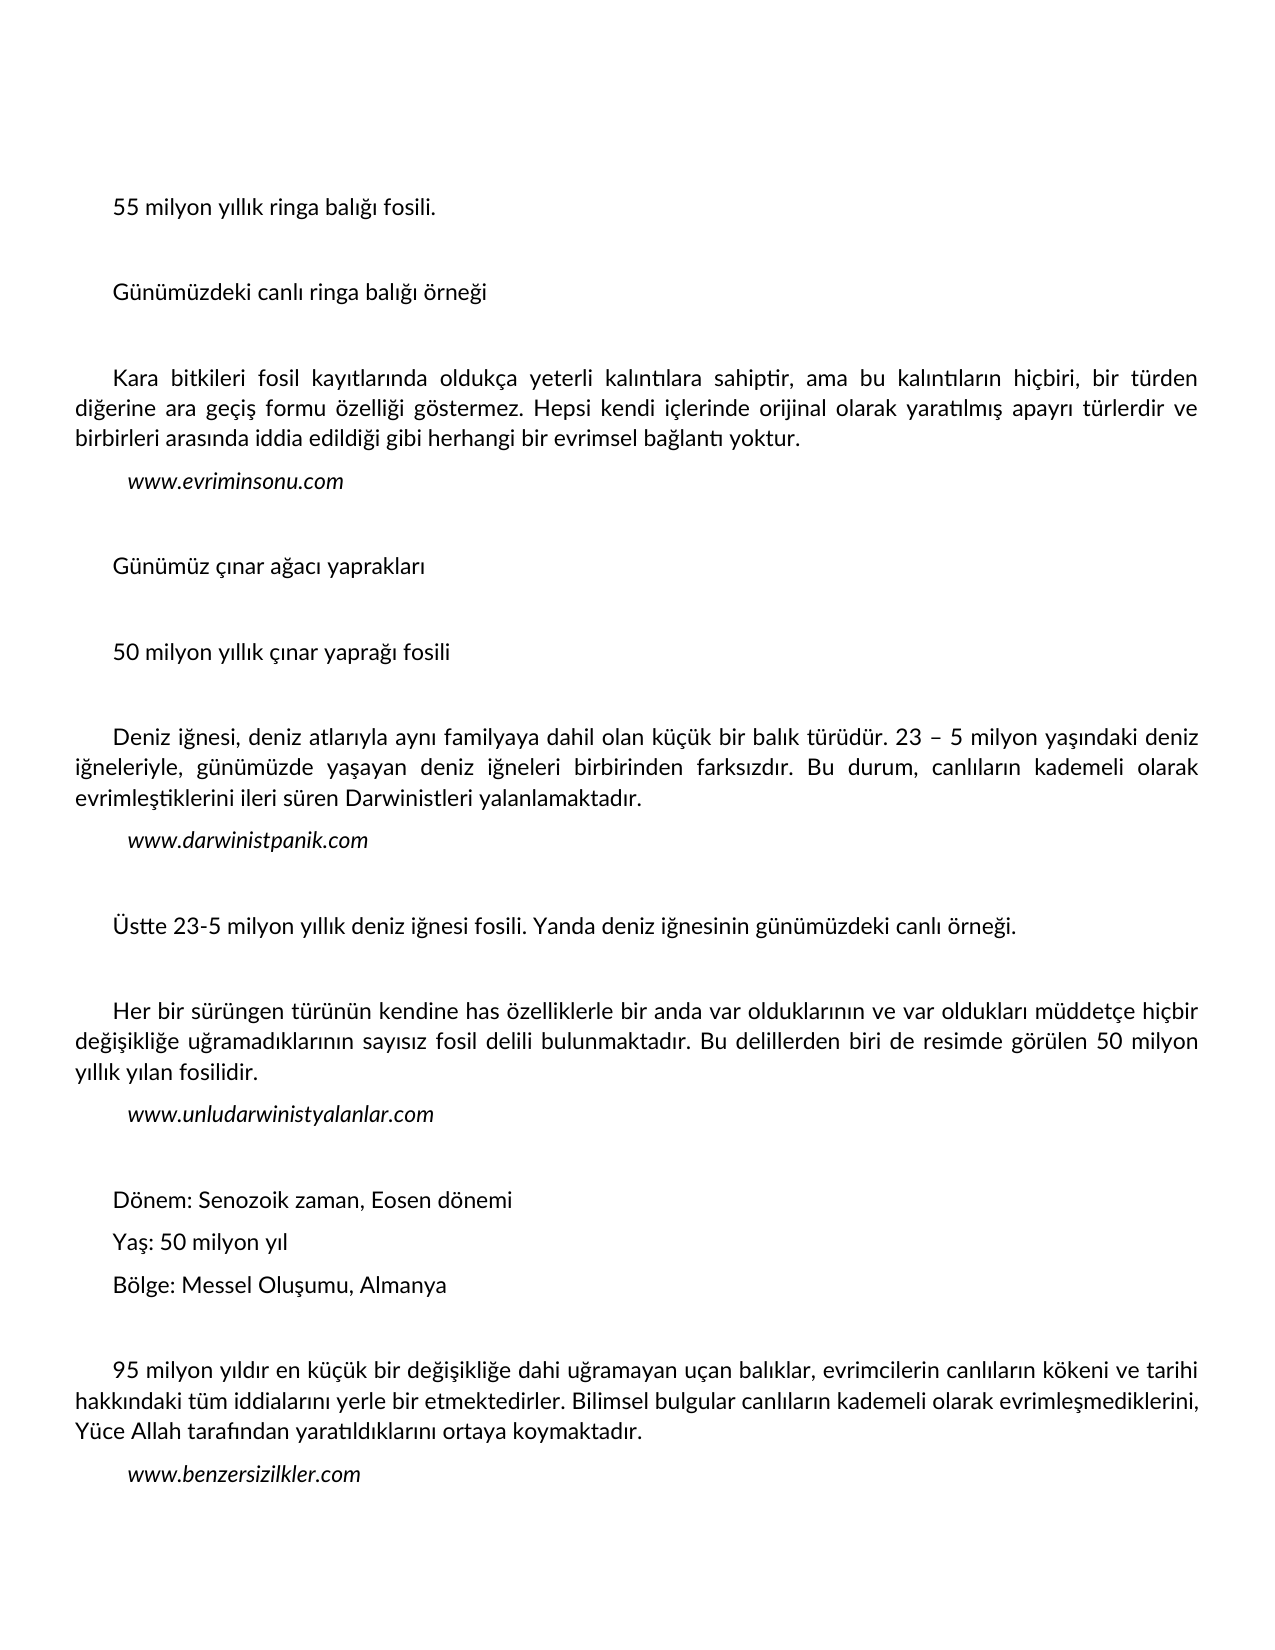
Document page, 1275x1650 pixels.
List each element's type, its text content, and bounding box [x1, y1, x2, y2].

text Kara bitkileri fosil kayıtlarında oldukça yeterli kalıntılara sahiptir, ama bu kalıntıların hiçbiri, bir türden diğerine ara geçiş formu özelliği göstermez. Hepsi kendi içlerinde orijinal olarak yaratılmış apayrı türlerdir ve birbirleri arasında iddia edildiği gibi herhangi bir evrimsel bağlantı yoktur. [75, 363, 1200, 451]
text 55 milyon yıllık ringa balığı fosili. [75, 193, 1200, 220]
text Dönem: Senozoik zaman, Eosen dönemi [75, 1185, 1200, 1213]
text www.darwinistpanik.com [127, 826, 1177, 853]
text Bölge: Messel Oluşumu, Almanya [75, 1271, 1200, 1298]
text Yaş: 50 milyon yıl [75, 1228, 1200, 1256]
text Üstte 23-5 milyon yıllık deniz iğnesi fosili. Yanda deniz iğnesinin günümüzdeki canlı örneği. [75, 911, 1200, 939]
text www.evriminsonu.com [127, 467, 1177, 494]
text Günümüz çınar ağacı yaprakları [75, 552, 1200, 579]
text www.unludarwinistyalanlar.com [127, 1100, 1177, 1127]
text Deniz iğnesi, deniz atlarıyla aynı familyaya dahil olan küçük bir balık türüdür. 23 – 5 milyon yaşındaki deniz iğneleriyle, günümüzde yaşayan deniz iğneleri birbirinden farksızdır. Bu durum, canlıların kademeli olarak evrimleştiklerini ileri süren Darwinistleri yalanlamaktadır. [75, 723, 1200, 811]
text Her bir sürüngen türünün kendine has özelliklerle bir anda var olduklarının ve var oldukları müddetçe hiçbir değişikliğe uğramadıklarının sayısız fosil delili bulunmaktadır. Bu delillerden biri de resimde görülen 50 milyon yıllık yılan fosilidir. [75, 997, 1200, 1085]
text Günümüzdeki canlı ringa balığı örneği [75, 278, 1200, 306]
text 95 milyon yıldır en küçük bir değişikliğe dahi uğramayan uçan balıklar, evrimcilerin canlıların kökeni ve tarihi hakkındaki tüm iddialarını yerle bir etmektedirler. Bilimsel bulgular canlıların kademeli olarak evrimleşmediklerini, Yüce Allah tarafından yaratıldıklarını ortaya koymaktadır. [75, 1356, 1200, 1444]
text www.benzersizilkler.com [127, 1459, 1177, 1487]
text 50 milyon yıllık çınar yaprağı fosili [75, 637, 1200, 665]
